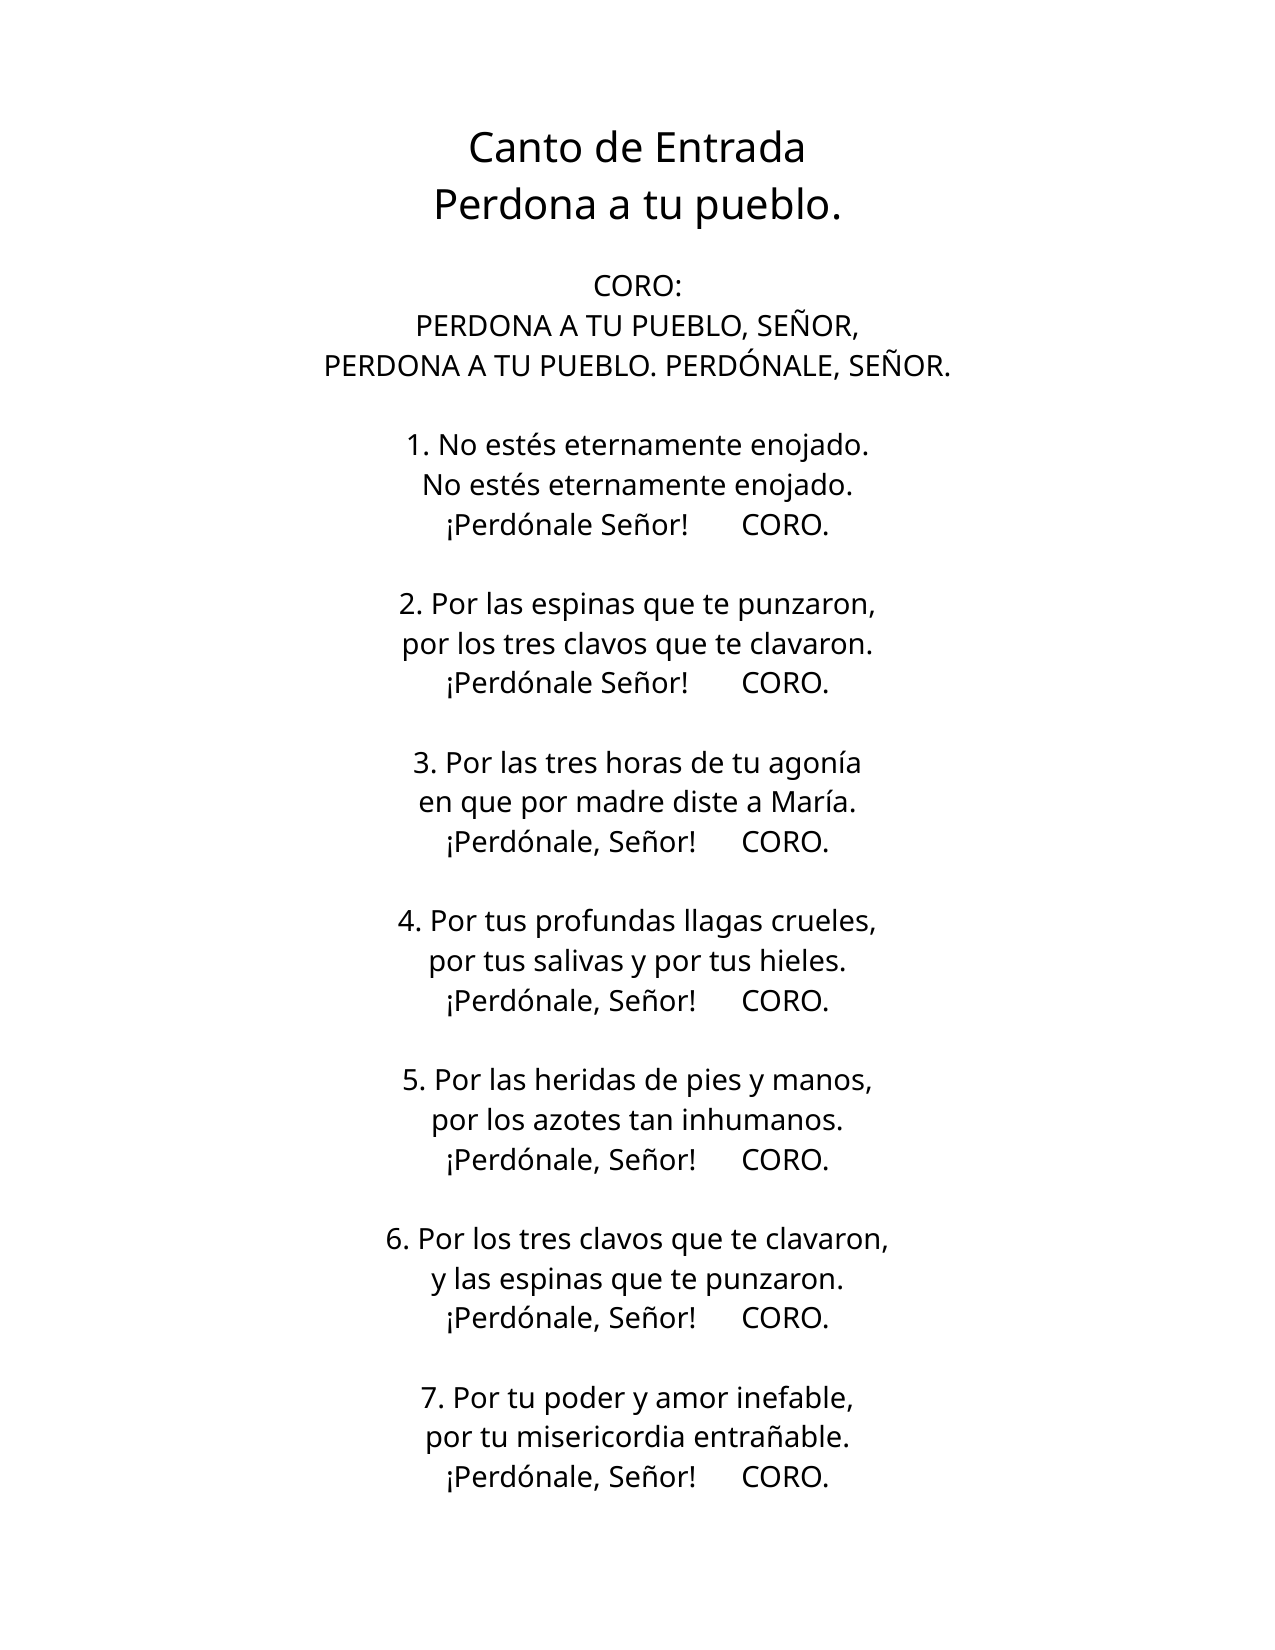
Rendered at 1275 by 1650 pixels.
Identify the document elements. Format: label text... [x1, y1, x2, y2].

text 4. Por tus profundas llagas crueles, [118, 901, 1157, 940]
text No estés eternamente enojado. [118, 464, 1157, 504]
text ¡Perdónale, Señor! CORO. [118, 821, 1157, 861]
text ¡Perdónale, Señor! CORO. [118, 1139, 1157, 1178]
text Perdona a tu pueblo. [118, 175, 1157, 232]
text por tu misericordia entrañable. [118, 1417, 1157, 1456]
text CORO: [118, 266, 1157, 305]
text 1. No estés eternamente enojado. [118, 424, 1157, 464]
text por tus salivas y por tus hieles. [118, 940, 1157, 980]
text ¡Perdónale, Señor! CORO. [118, 1298, 1157, 1337]
text Canto de Entrada [118, 118, 1157, 175]
text por los tres clavos que te clavaron. [118, 623, 1157, 663]
text PERDONA A TU PUEBLO. PERDÓNALE, SEÑOR. [118, 345, 1157, 385]
text PERDONA A TU PUEBLO, SEÑOR, [118, 305, 1157, 345]
text en que por madre diste a María. [118, 782, 1157, 821]
text 3. Por las tres horas de tu agonía [118, 742, 1157, 782]
text ¡Perdónale Señor! CORO. [118, 663, 1157, 702]
text ¡Perdónale Señor! CORO. [118, 504, 1157, 543]
text por los azotes tan inhumanos. [118, 1099, 1157, 1139]
text ¡Perdónale, Señor! CORO. [118, 980, 1157, 1020]
text 7. Por tu poder y amor inefable, [118, 1377, 1157, 1417]
text y las espinas que te punzaron. [118, 1258, 1157, 1298]
text 6. Por los tres clavos que te clavaron, [118, 1218, 1157, 1258]
text 2. Por las espinas que te punzaron, [118, 583, 1157, 623]
text 5. Por las heridas de pies y manos, [118, 1059, 1157, 1099]
text ¡Perdónale, Señor! CORO. [118, 1456, 1157, 1496]
